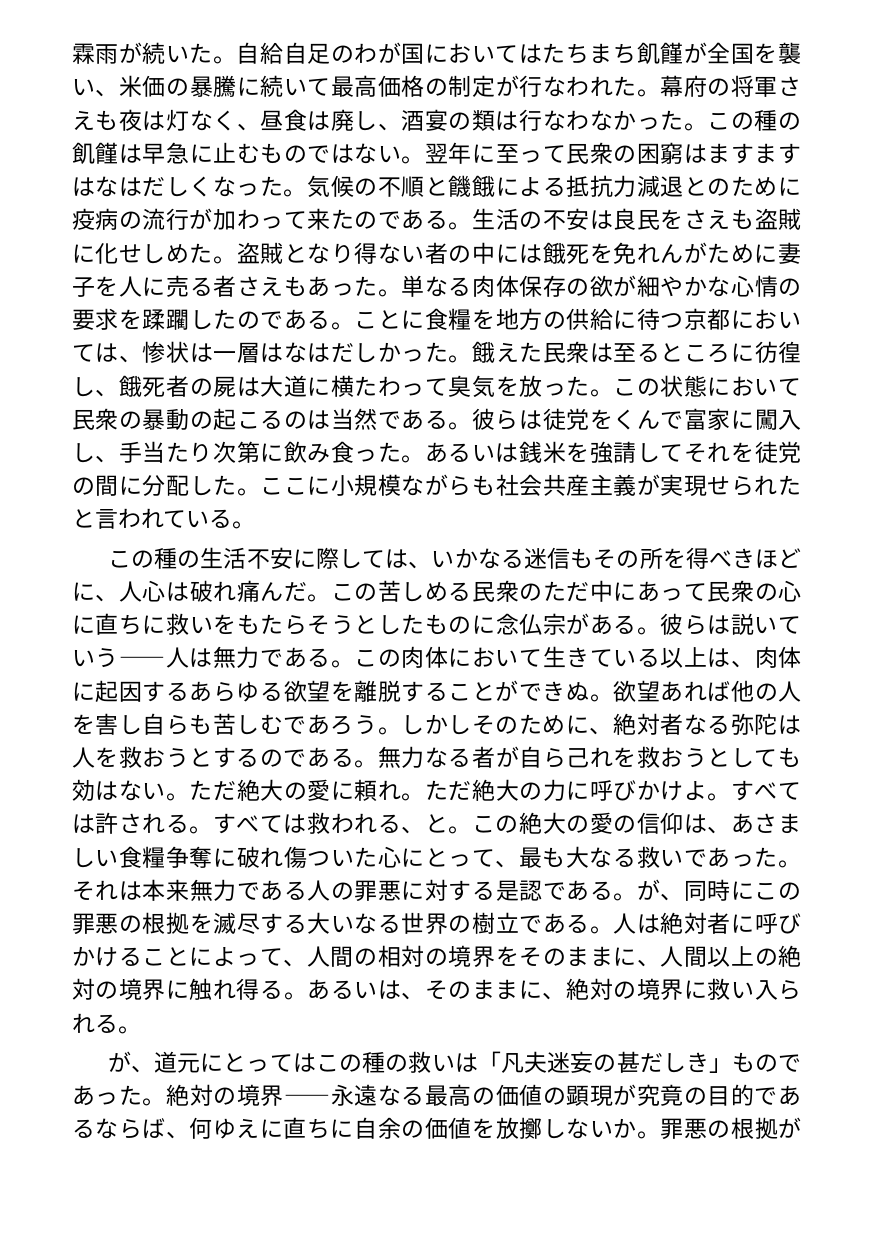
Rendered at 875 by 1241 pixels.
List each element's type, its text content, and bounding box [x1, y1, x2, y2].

text この種の生活不安に際しては、いかなる迷信もその所を得べきほどに、人心は破れ痛んだ。この苦しめる民衆のただ中にあって民衆の心に直ちに救いをもたらそうとしたものに念仏宗がある。彼らは説いていう――人は無力である。この肉体において生きている以上は、肉体に起因するあらゆる欲望を離脱することができぬ。欲望あれば他の人を害し自らも苦しむであろう。しかしそのために、絶対者なる弥陀は人を救おうとするのである。無力なる者が自ら己れを救おうとしても効はない。ただ絶大の愛に頼れ。ただ絶大の力に呼びかけよ。すべては許される。すべては救われる、と。この絶大の愛の信仰は、あさましい食糧争奪に破れ傷ついた心にとって、最も大なる救いであった。それは本来無力である人の罪悪に対する是認である。が、同時にこの罪悪の根拠を滅尽する大いなる世界の樹立である。人は絶対者に呼びかけることによって、人間の相対の境界をそのままに、人間以上の絶対の境界に触れ得る。あるいは、そのままに、絶対の境界に救い入られる。 [72, 540, 802, 1039]
text が、道元にとってはこの種の救いは「凡夫迷妄の甚だしき」ものであった。絶対の境界――永遠なる最高の価値の顕現が究竟の目的であるならば、何ゆえに直ちに自余の価値を放擲しないか。罪悪の根拠が [72, 1045, 802, 1144]
text 霖雨が続いた。自給自足のわが国においてはたちまち飢饉が全国を襲い、米価の暴騰に続いて最高価格の制定が行なわれた。幕府の将軍さえも夜は灯なく、昼食は廃し、酒宴の類は行なわなかった。この種の飢饉は早急に止むものではない。翌年に至って民衆の困窮はますますはなはだしくなった。気候の不順と饑餓による抵抗力減退とのために疫病の流行が加わって来たのである。生活の不安は良民をさえも盗賊に化せしめた。盗賊となり得ない者の中には餓死を免れんがために妻子を人に売る者さえもあった。単なる肉体保存の欲が細やかな心情の要求を蹂躙したのである。ことに食糧を地方の供給に待つ京都においては、惨状は一層はなはだしかった。餓えた民衆は至るところに彷徨し、餓死者の屍は大道に横たわって臭気を放った。この状態において民衆の暴動の起こるのは当然である。彼らは徒党をくんで富家に闖入し、手当たり次第に飲み食った。あるいは銭米を強請してそれを徒党の間に分配した。ここに小規模ながらも社会共産主義が実現せられたと言われている。 [72, 36, 802, 534]
